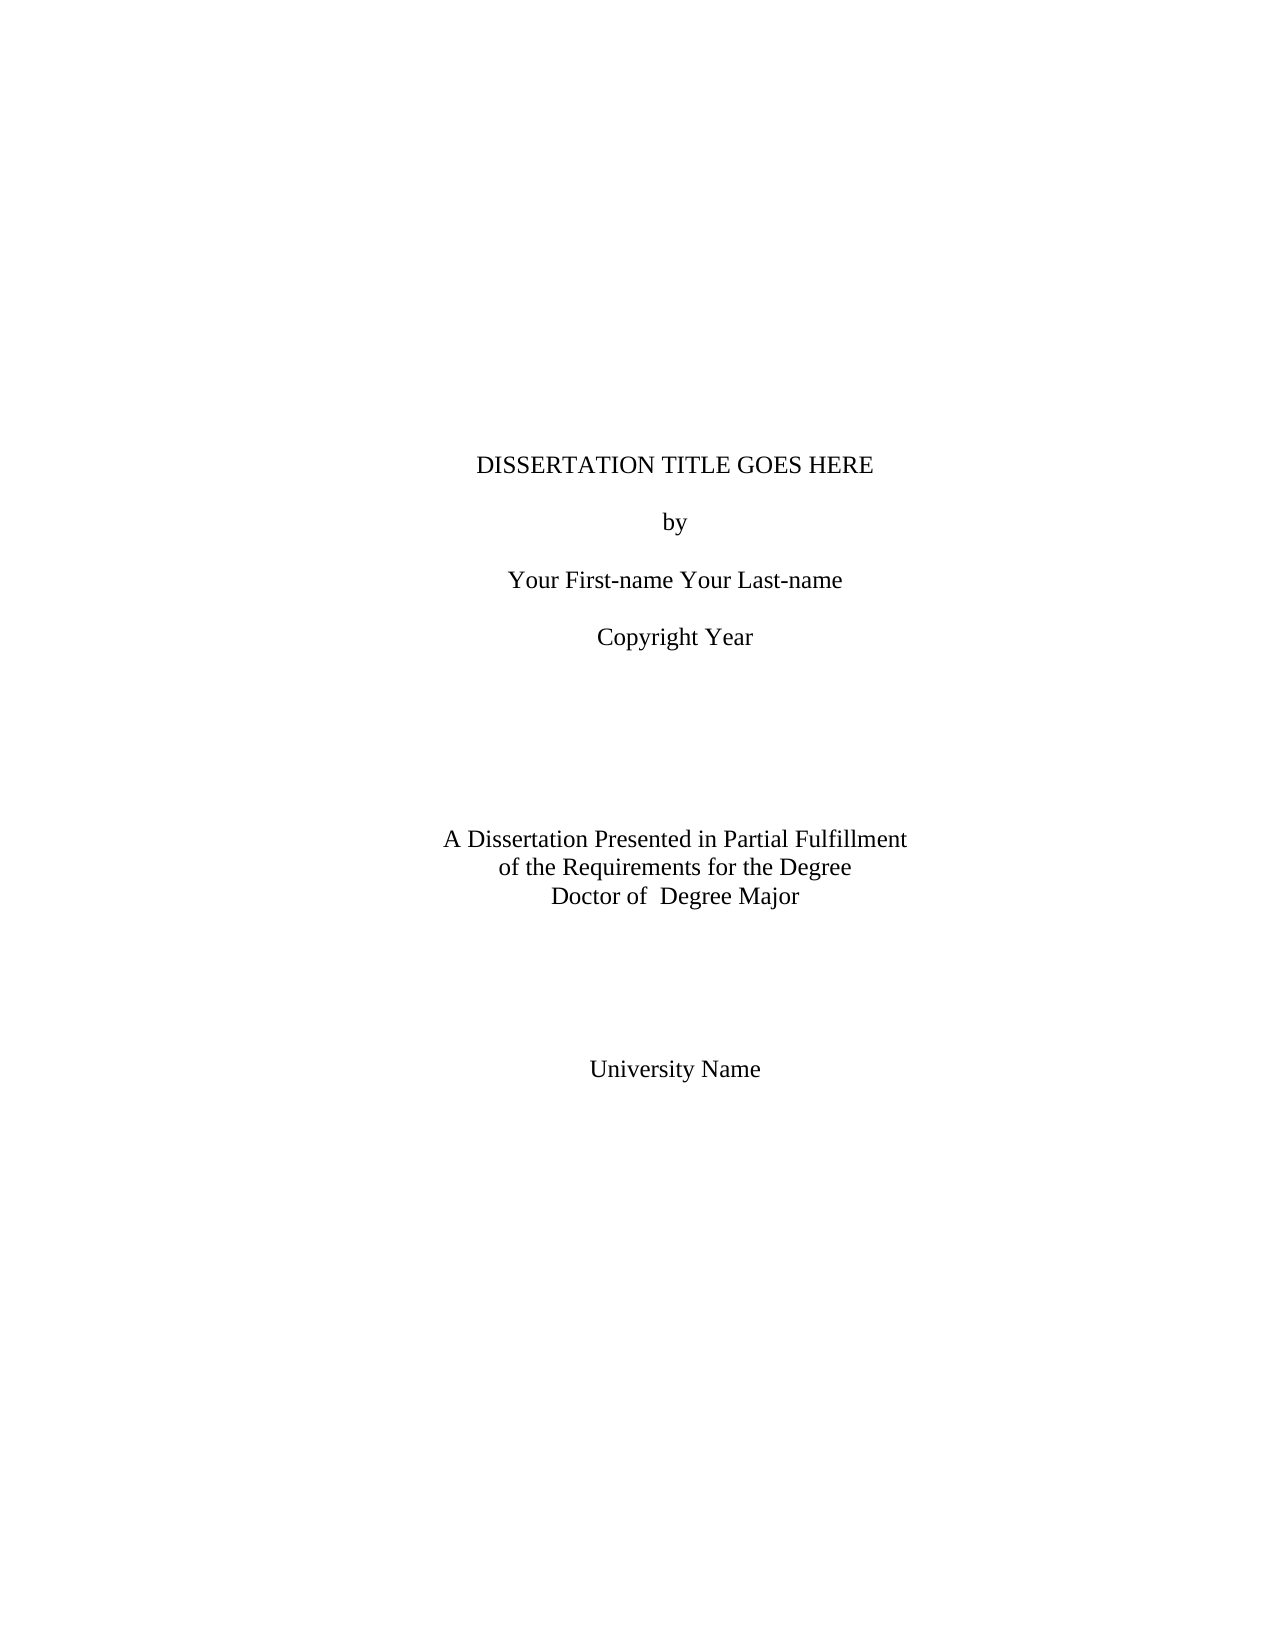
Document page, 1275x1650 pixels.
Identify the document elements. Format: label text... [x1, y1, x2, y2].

text DISSERTATION TITLE GOES HERE [225, 450, 1125, 479]
text University Name [225, 1054, 1125, 1082]
text of the Requirements for the Degree [225, 852, 1125, 881]
text Your First-name Your Last-name [225, 565, 1125, 594]
text Copyright Year [225, 622, 1125, 651]
text Doctor of Degree Major [225, 881, 1125, 910]
subtitle A Dissertation Presented in Partial Fulfillment [225, 824, 1125, 852]
text by [225, 507, 1125, 536]
